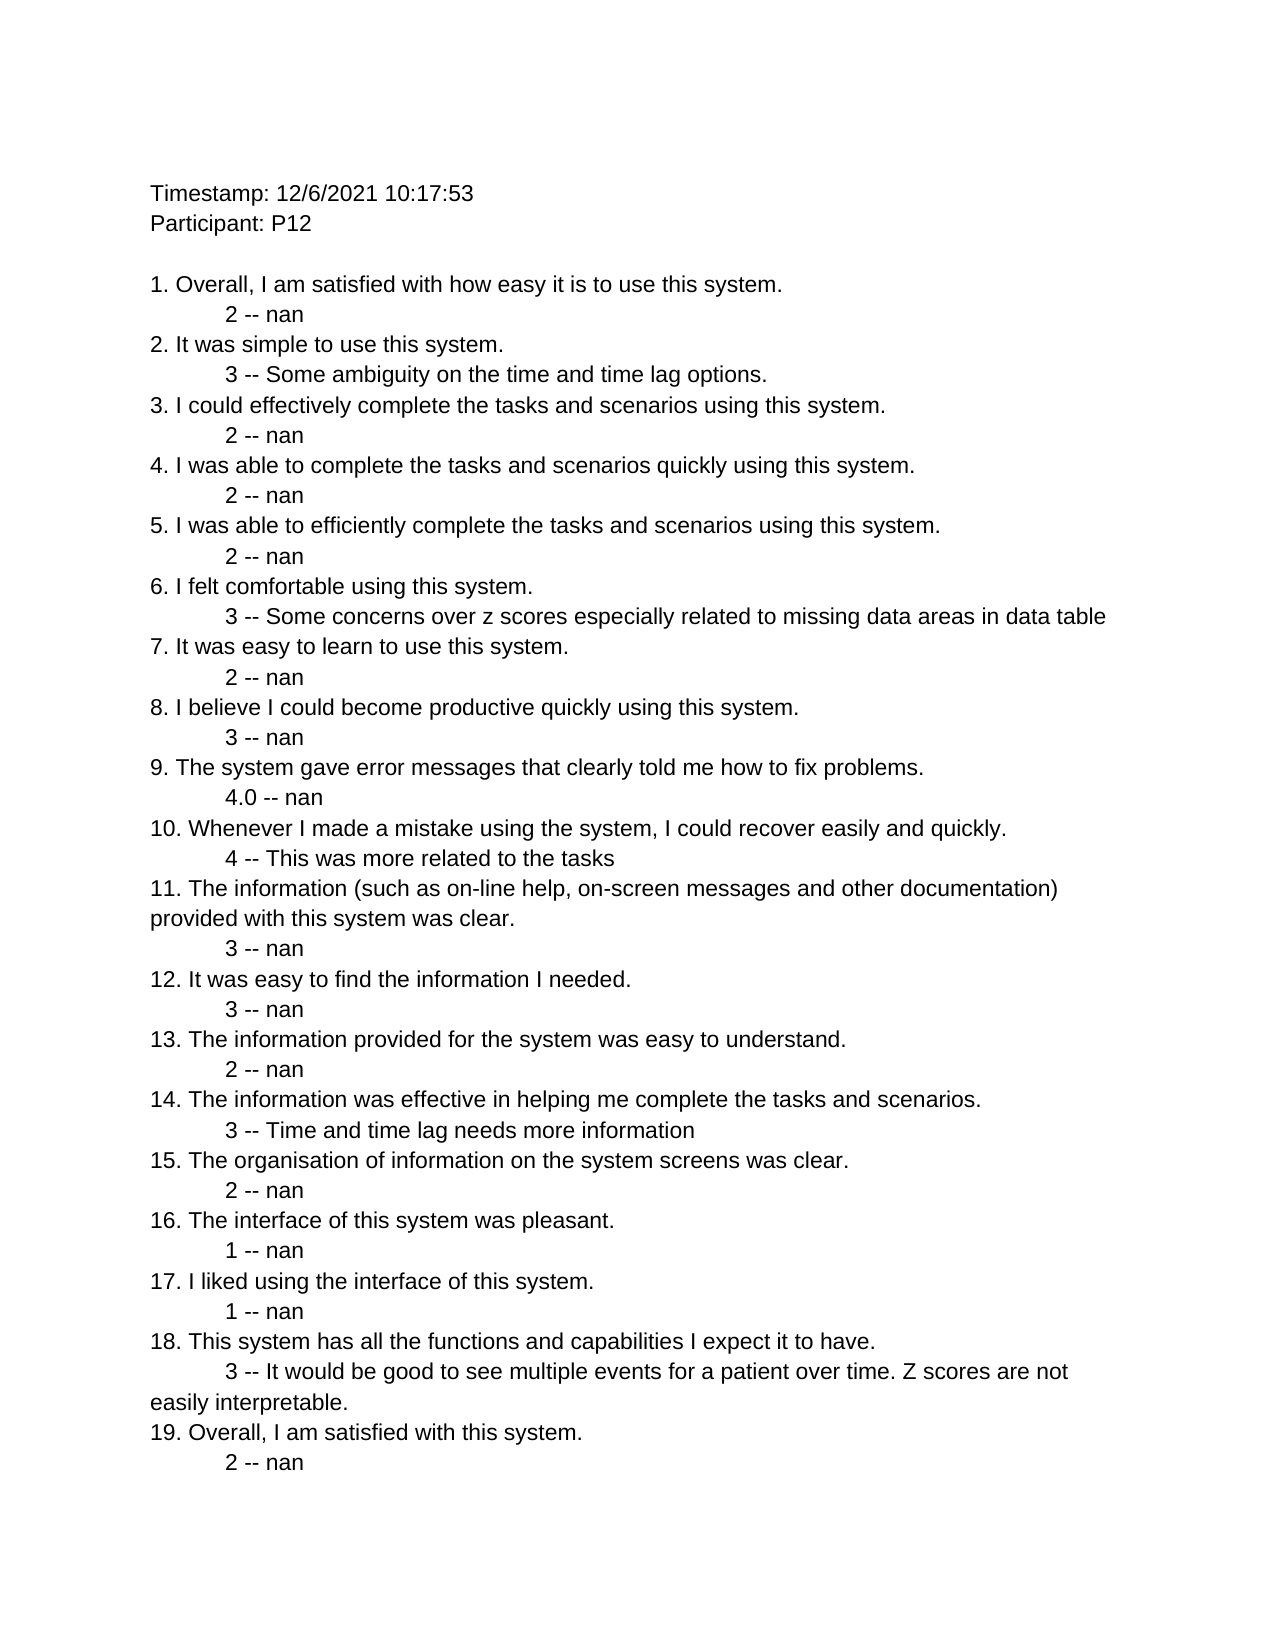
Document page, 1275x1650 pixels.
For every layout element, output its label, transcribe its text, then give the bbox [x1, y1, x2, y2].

text 3 -- nan [150, 935, 1125, 962]
text 2 -- nan [150, 1056, 1125, 1083]
text 7. It was easy to learn to use this system. [150, 633, 1125, 660]
text 17. I liked using the interface of this system. [150, 1268, 1125, 1294]
text 4.0 -- nan [150, 784, 1125, 811]
text 15. The organisation of information on the system screens was clear. [150, 1147, 1125, 1173]
text 16. The interface of this system was pleasant. [150, 1207, 1125, 1234]
text 6. I felt comfortable using this system. [150, 573, 1125, 599]
text Timestamp: 12/6/2021 10:17:53 [150, 180, 1125, 207]
text 2 -- nan [150, 422, 1125, 448]
text 2. It was simple to use this system. [150, 331, 1125, 358]
text 14. The information was effective in helping me complete the tasks and scenarios. [150, 1086, 1125, 1113]
text 4. I was able to complete the tasks and scenarios quickly using this system. [150, 452, 1125, 478]
text 3 -- Time and time lag needs more information [150, 1117, 1125, 1143]
text 3 -- nan [150, 724, 1125, 750]
text 4 -- This was more related to the tasks [150, 845, 1125, 871]
text 11. The information (such as on-line help, on-screen messages and other documentation) provided with this system was clear. [150, 875, 1125, 932]
text 1 -- nan [150, 1298, 1125, 1324]
text 3 -- Some ambiguity on the time and time lag options. [150, 361, 1125, 388]
text 2 -- nan [150, 1177, 1125, 1203]
text 2 -- nan [150, 543, 1125, 569]
text 3 -- nan [150, 996, 1125, 1022]
text 8. I believe I could become productive quickly using this system. [150, 694, 1125, 720]
text 9. The system gave error messages that clearly told me how to fix problems. [150, 754, 1125, 781]
text 3 -- Some concerns over z scores especially related to missing data areas in data table [150, 603, 1125, 629]
text 1. Overall, I am satisfied with how easy it is to use this system. [150, 271, 1125, 297]
text 12. It was easy to find the information I needed. [150, 966, 1125, 992]
text 13. The information provided for the system was easy to understand. [150, 1026, 1125, 1052]
text 10. Whenever I made a mistake using the system, I could recover easily and quickly. [150, 814, 1125, 841]
text Participant: P12 [150, 210, 1125, 237]
text 2 -- nan [150, 663, 1125, 690]
text 1 -- nan [150, 1237, 1125, 1264]
text 19. Overall, I am satisfied with this system. [150, 1419, 1125, 1445]
text 2 -- nan [150, 301, 1125, 327]
text 2 -- nan [150, 482, 1125, 509]
text 18. This system has all the functions and capabilities I expect it to have. [150, 1328, 1125, 1354]
text 3 -- It would be good to see multiple events for a patient over time. Z scores are not easily interpretable. [150, 1358, 1125, 1415]
text 5. I was able to efficiently complete the tasks and scenarios using this system. [150, 512, 1125, 539]
text 3. I could effectively complete the tasks and scenarios using this system. [150, 392, 1125, 418]
text 2 -- nan [150, 1449, 1125, 1475]
